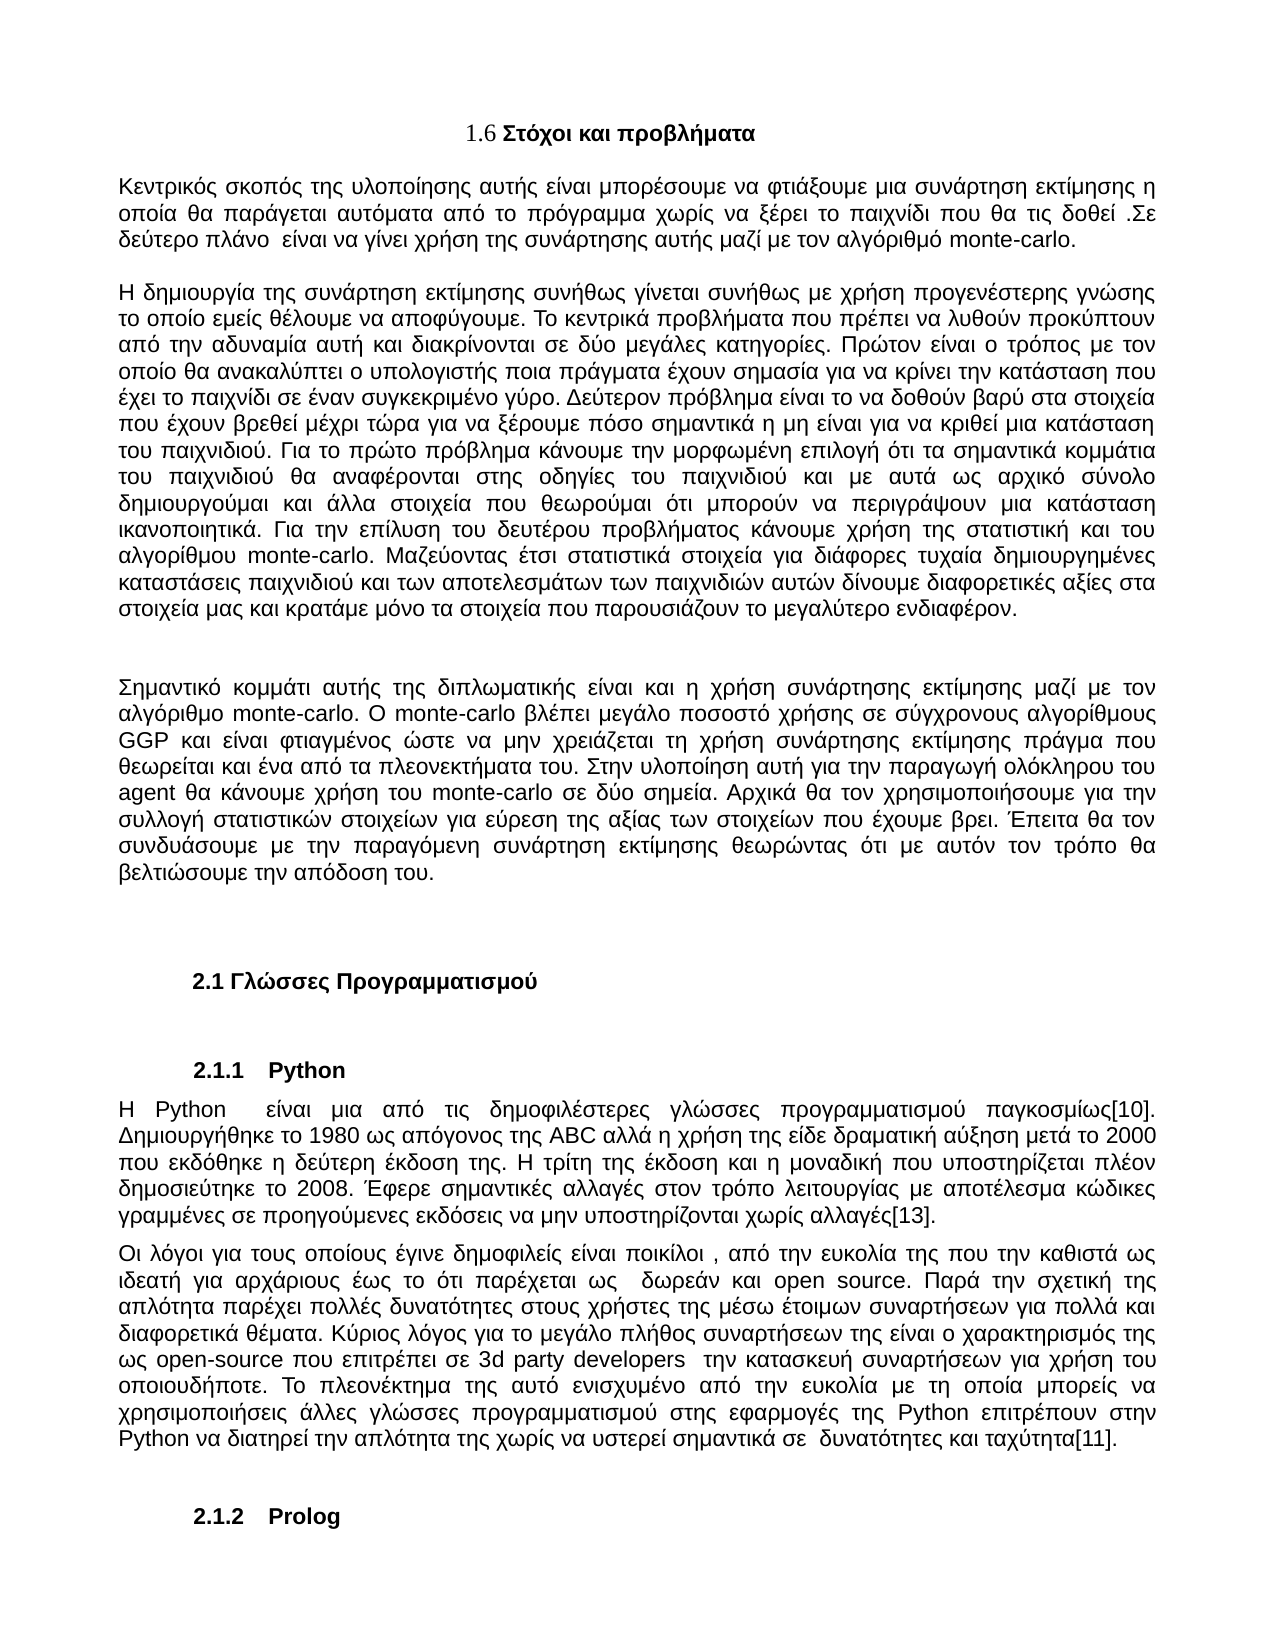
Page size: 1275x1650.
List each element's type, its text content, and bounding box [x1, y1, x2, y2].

text Σημαντικό κομμάτι αυτής της διπλωματικής είναι και η χρήση συνάρτησης εκτίμησης μαζί με τον αλγόριθμο monte-carlo. Ο monte-carlo βλέπει μεγάλο ποσοστό χρήσης σε σύγχρονους αλγορίθμους GGP και είναι φτιαγμένος ώστε να μην χρειάζεται τη χρήση συνάρτησης εκτίμησης πράγμα που θεωρείται και ένα από τα πλεονεκτήματα του. Στην υλοποίηση αυτή για την παραγωγή ολόκληρου του agent θα κάνουμε χρήση του monte-carlo σε δύο σημεία. Αρχικά θα τον χρησιμοποιήσουμε για την συλλογή στατιστικών στοιχείων για εύρεση της αξίας των στοιχείων που έχουμε βρει. Έπειτα θα τον συνδυάσουμε με την παραγόμενη συνάρτηση εκτίμησης θεωρώντας ότι με αυτόν τον τρόπο θα βελτιώσουμε την απόδοση του. [118, 674, 1157, 885]
text Οι λόγοι για τους οποίους έγινε δημοφιλείς είναι ποικίλοι , από την ευκολία της που την καθιστά ως ιδεατή για αρχάριους έως το ότι παρέχεται ως δωρεάν και open source. Παρά την σχετική της απλότητα παρέχει πολλές δυνατότητες στους χρήστες της μέσω έτοιμων συναρτήσεων για πολλά και διαφορετικά θέματα. Κύριος λόγος για το μεγάλο πλήθος συναρτήσεων της είναι ο χαρακτηρισμός της ως open-source που επιτρέπει σε 3d party developers την κατασκευή συναρτήσεων για χρήση του οποιουδήποτε. Το πλεονέκτημα της αυτό ενισχυμένο από την ευκολία με τη οποία μπορείς να χρησιμοποιήσεις άλλες γλώσσες προγραμματισμού στης εφαρμογές της Python επιτρέπουν στην Python να διατηρεί την απλότητα της χωρίς να υστερεί σημαντικά σε δυνατότητες και ταχύτητα[11]. [118, 1240, 1157, 1451]
text Η Python είναι μια από τις δημοφιλέστερες γλώσσες προγραμματισμού παγκοσμίως[10]. Δημιουργήθηκε το 1980 ως απόγονος της ABC αλλά η χρήση της είδε δραματική αύξηση μετά το 2000 που εκδόθηκε η δεύτερη έκδοση της. Η τρίτη της έκδοση και η μοναδική που υποστηρίζεται πλέον δημοσιεύτηκε το 2008. Έφερε σημαντικές αλλαγές στον τρόπο λειτουργίας με αποτέλεσμα κώδικες γραμμένες σε προηγούμενες εκδόσεις να μην υποστηρίζονται χωρίς αλλαγές[13]. [118, 1096, 1157, 1228]
text Η δημιουργία της συνάρτηση εκτίμησης συνήθως γίνεται συνήθως με χρήση προγενέστερης γνώσης το οποίο εμείς θέλουμε να αποφύγουμε. Το κεντρικά προβλήματα που πρέπει να λυθούν προκύπτουν από την αδυναμία αυτή και διακρίνονται σε δύο μεγάλες κατηγορίες. Πρώτον είναι ο τρόπος με τον οποίο θα ανακαλύπτει ο υπολογιστής ποια πράγματα έχουν σημασία για να κρίνει την κατάσταση που έχει το παιχνίδι σε έναν συγκεκριμένο γύρο. Δεύτερον πρόβλημα είναι το να δοθούν βαρύ στα στοιχεία που έχουν βρεθεί μέχρι τώρα για να ξέρουμε πόσο σημαντικά η μη είναι για να κριθεί μια κατάσταση του παιχνιδιού. Για το πρώτο πρόβλημα κάνουμε την μορφωμένη επιλογή ότι τα σημαντικά κομμάτια του παιχνιδιού θα αναφέρονται στης οδηγίες του παιχνιδιού και με αυτά ως αρχικό σύνολο δημιουργούμαι και άλλα στοιχεία που θεωρούμαι ότι μπορούν να περιγράψουν μια κατάσταση ικανοποιητικά. Για την επίλυση του δευτέρου προβλήματος κάνουμε χρήση της στατιστική και του αλγορίθμου monte-carlo. Μαζεύοντας έτσι στατιστικά στοιχεία για διάφορες τυχαία δημιουργημένες καταστάσεις παιχνιδιού και των αποτελεσμάτων των παιχνιδιών αυτών δίνουμε διαφορετικές αξίες στα στοιχεία μας και κρατάμε μόνο τα στοιχεία που παρουσιάζουν το μεγαλύτερο ενδιαφέρον. [118, 279, 1157, 621]
text 2.1 Γλώσσες Προγραμματισμού [118, 942, 1157, 1000]
list Prolog [193, 1503, 1157, 1529]
text Κεντρικός σκοπός της υλοποίησης αυτής είναι μπορέσουμε να φτιάξουμε μια συνάρτηση εκτίμησης η οποία θα παράγεται αυτόματα από το πρόγραμμα χωρίς να ξέρει το παιχνίδι που θα τις δοθεί .Σε δεύτερο πλάνο είναι να γίνει χρήση της συνάρτησης αυτής μαζί με τον αλγόριθμό monte-carlο. [118, 173, 1157, 252]
list Στόχοι και προβλήματα [465, 118, 1157, 147]
list Python [193, 1057, 1157, 1084]
